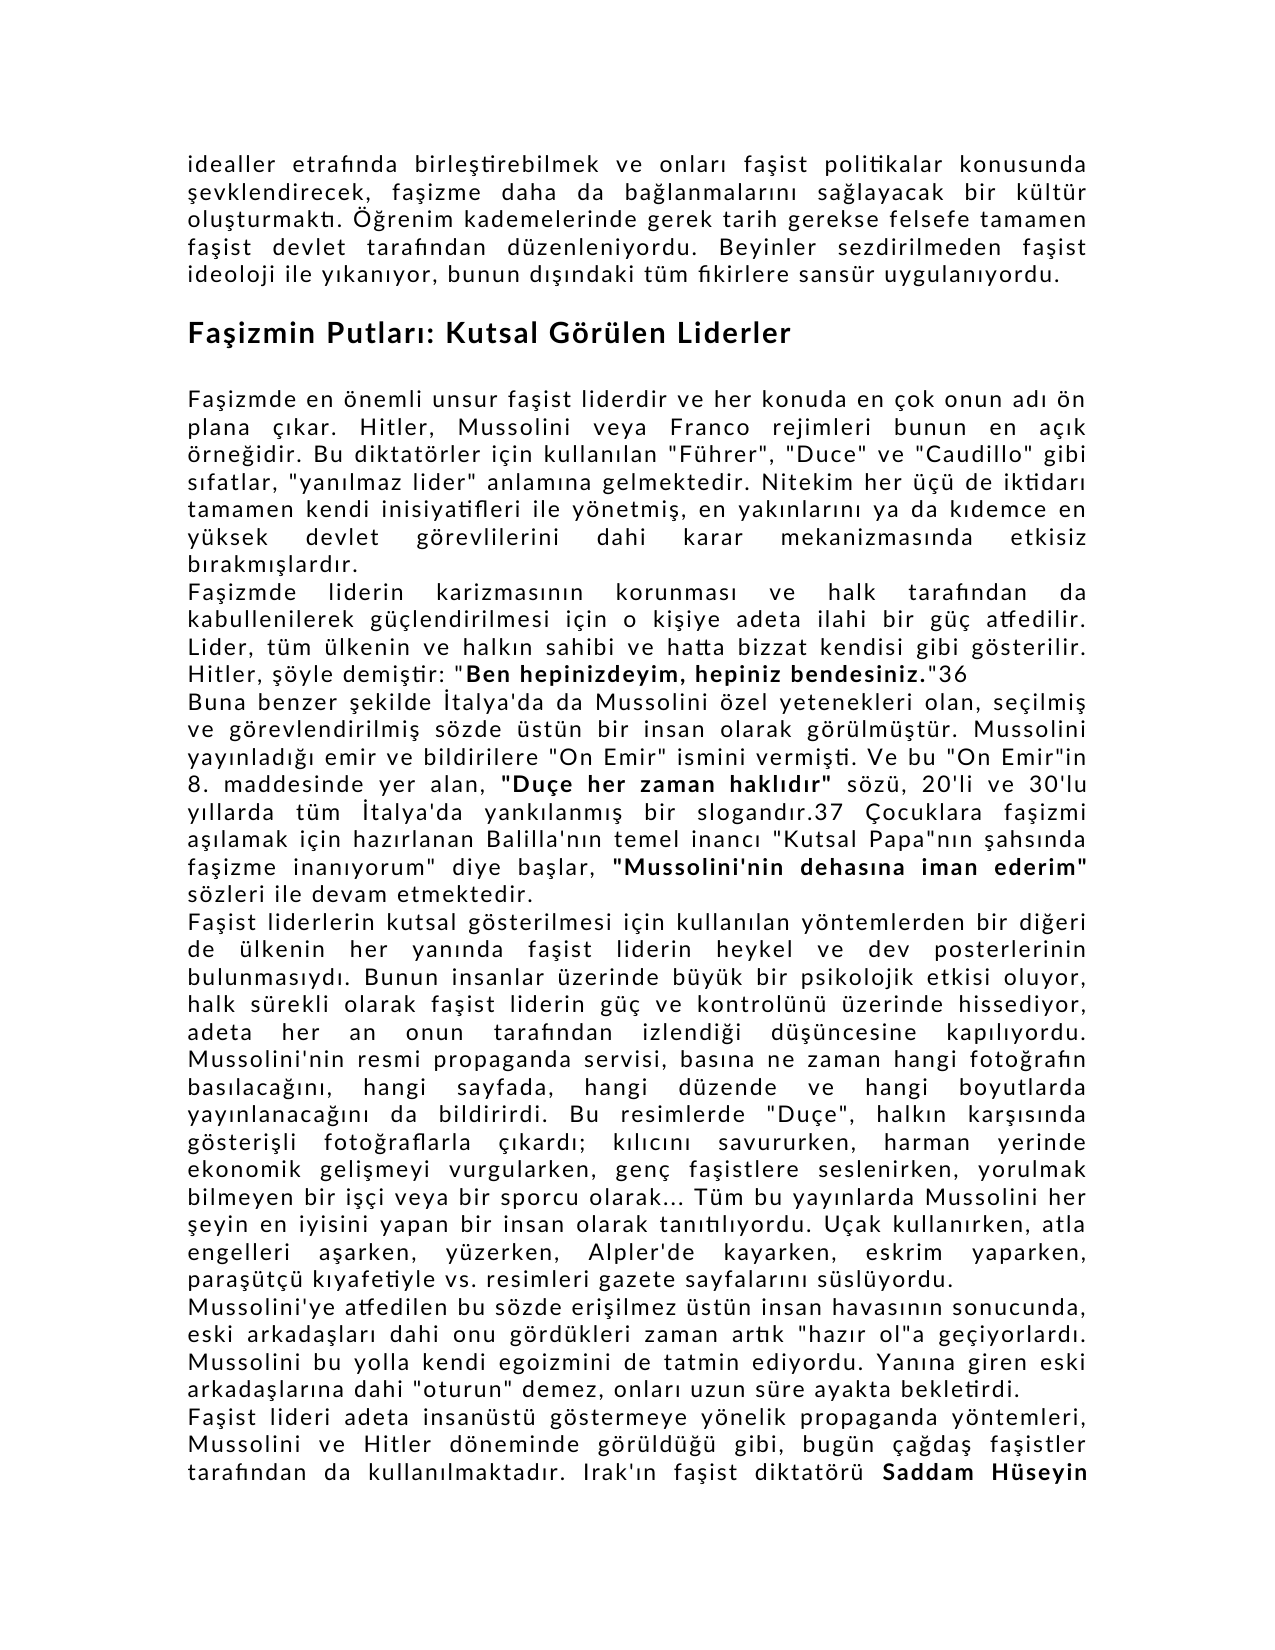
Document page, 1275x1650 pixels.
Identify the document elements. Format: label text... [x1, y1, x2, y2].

text Faşist lideri adeta insanüstü göstermeye yönelik propaganda yöntemleri, Mussolini ve Hitler döneminde görüldüğü gibi, bugün çağdaş faşistler tarafından da kullanılmaktadır. Irak'ın faşist diktatörü Saddam Hüseyin [187, 1402, 1087, 1485]
text Mussolini'ye atfedilen bu sözde erişilmez üstün insan havasının sonucunda, eski arkadaşları dahi onu gördükleri zaman artık "hazır ol"a geçiyorlardı. Mussolini bu yolla kendi egoizmini de tatmin ediyordu. Yanına giren eski arkadaşlarına dahi "oturun" demez, onları uzun süre ayakta bekletirdi. [187, 1292, 1087, 1402]
text Faşizmin Putları: Kutsal Görülen Liderler [187, 315, 1087, 350]
text Faşizmde liderin karizmasının korunması ve halk tarafından da kabullenilerek güçlendirilmesi için o kişiye adeta ilahi bir güç atfedilir. Lider, tüm ülkenin ve halkın sahibi ve hatta bizzat kendisi gibi gösterilir. Hitler, şöyle demiştir: "Ben hepinizdeyim, hepiniz bendesiniz."36 [187, 577, 1087, 687]
text Faşist liderlerin kutsal gösterilmesi için kullanılan yöntemlerden bir diğeri de ülkenin her yanında faşist liderin heykel ve dev posterlerinin bulunmasıydı. Bunun insanlar üzerinde büyük bir psikolojik etkisi oluyor, halk sürekli olarak faşist liderin güç ve kontrolünü üzerinde hissediyor, adeta her an onun tarafından izlendiği düşüncesine kapılıyordu. Mussolini'nin resmi propaganda servisi, basına ne zaman hangi fotoğrafın basılacağını, hangi sayfada, hangi düzende ve hangi boyutlarda yayınlanacağını da bildirirdi. Bu resimlerde "Duçe", halkın karşısında gösterişli fotoğraflarla çıkardı; kılıcını savururken, harman yerinde ekonomik gelişmeyi vurgularken, genç faşistlere seslenirken, yorulmak bilmeyen bir işçi veya bir sporcu olarak... Tüm bu yayınlarda Mussolini her şeyin en iyisini yapan bir insan olarak tanıtılıyordu. Uçak kullanırken, atla engelleri aşarken, yüzerken, Alpler'de kayarken, eskrim yaparken, paraşütçü kıyafetiyle vs. resimleri gazete sayfalarını süslüyordu. [187, 907, 1087, 1292]
text Faşizmde en önemli unsur faşist liderdir ve her konuda en çok onun adı ön plana çıkar. Hitler, Mussolini veya Franco rejimleri bunun en açık örneğidir. Bu diktatörler için kullanılan "Führer", "Duce" ve "Caudillo" gibi sıfatlar, "yanılmaz lider" anlamına gelmektedir. Nitekim her üçü de iktidarı tamamen kendi inisiyatifleri ile yönetmiş, en yakınlarını ya da kıdemce en yüksek devlet görevlilerini dahi karar mekanizmasında etkisiz bırakmışlardır. [187, 385, 1087, 577]
text Buna benzer şekilde İtalya'da da Mussolini özel yetenekleri olan, seçilmiş ve görevlendirilmiş sözde üstün bir insan olarak görülmüştür. Mussolini yayınladığı emir ve bildirilere "On Emir" ismini vermişti. Ve bu "On Emir"in 8. maddesinde yer alan, "Duçe her zaman haklıdır" sözü, 20'li ve 30'lu yıllarda tüm İtalya'da yankılanmış bir slogandır.37 Çocuklara faşizmi aşılamak için hazırlanan Balilla'nın temel inancı "Kutsal Papa"nın şahsında faşizme inanıyorum" diye başlar, "Mussolini'nin dehasına iman ederim" sözleri ile devam etmektedir. [187, 687, 1087, 907]
text idealler etrafında birleştirebilmek ve onları faşist politikalar konusunda şevklendirecek, faşizme daha da bağlanmalarını sağlayacak bir kültür oluşturmaktı. Öğrenim kademelerinde gerek tarih gerekse felsefe tamamen faşist devlet tarafından düzenleniyordu. Beyinler sezdirilmeden faşist ideoloji ile yıkanıyor, bunun dışındaki tüm fikirlere sansür uygulanıyordu. [187, 150, 1087, 287]
